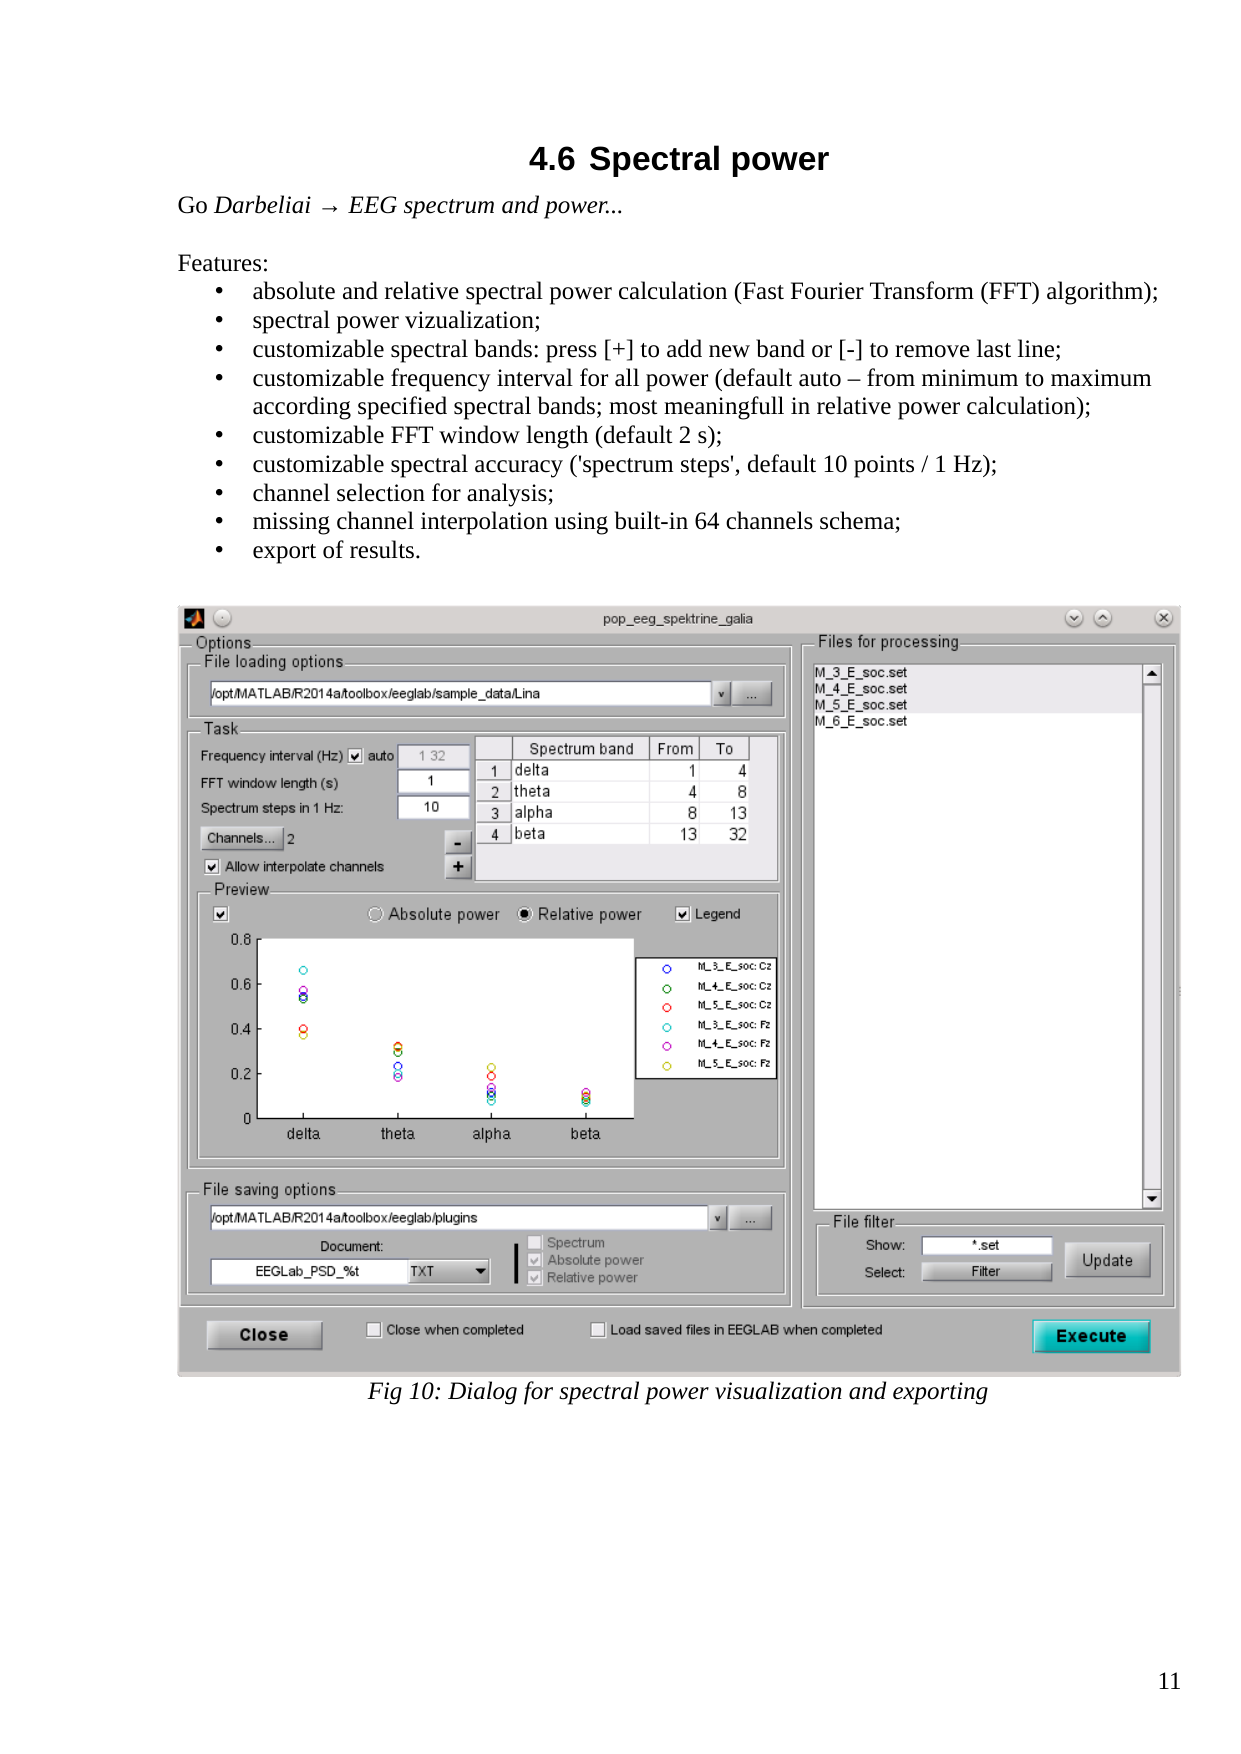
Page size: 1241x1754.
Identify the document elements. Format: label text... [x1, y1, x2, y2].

text Features: [177, 248, 1181, 276]
list customizable spectral bands: press [+] to add new band or [-] to remove last line; [215, 334, 1181, 363]
list customizable frequency interval for all power (default auto – from minimum to maximum according specified spectral bands; most meaningfull in relative power calculation); [215, 363, 1181, 420]
picture [177, 605, 1182, 1377]
list customizable spectral accuracy ('spectrum steps', default 10 points / 1 Hz); [215, 449, 1181, 478]
list channel selection for analysis; [215, 478, 1181, 506]
list customizable FFT window length (default 2 s); [215, 420, 1181, 449]
list export of results. [215, 535, 1181, 564]
text Go Darbeliai → EEG spectrum and power... [177, 190, 1181, 219]
list missing channel interpolation using built-in 64 channels schema; [215, 506, 1181, 535]
list spectral power vizualization; [215, 305, 1181, 334]
text Fig 10: Dialog for spectral power visualization and exporting [177, 1377, 1181, 1405]
list absolute and relative spectral power calculation (Fast Fourier Transform (FFT) algorithm); [215, 276, 1181, 305]
subtitle Spectral power [177, 139, 1181, 178]
